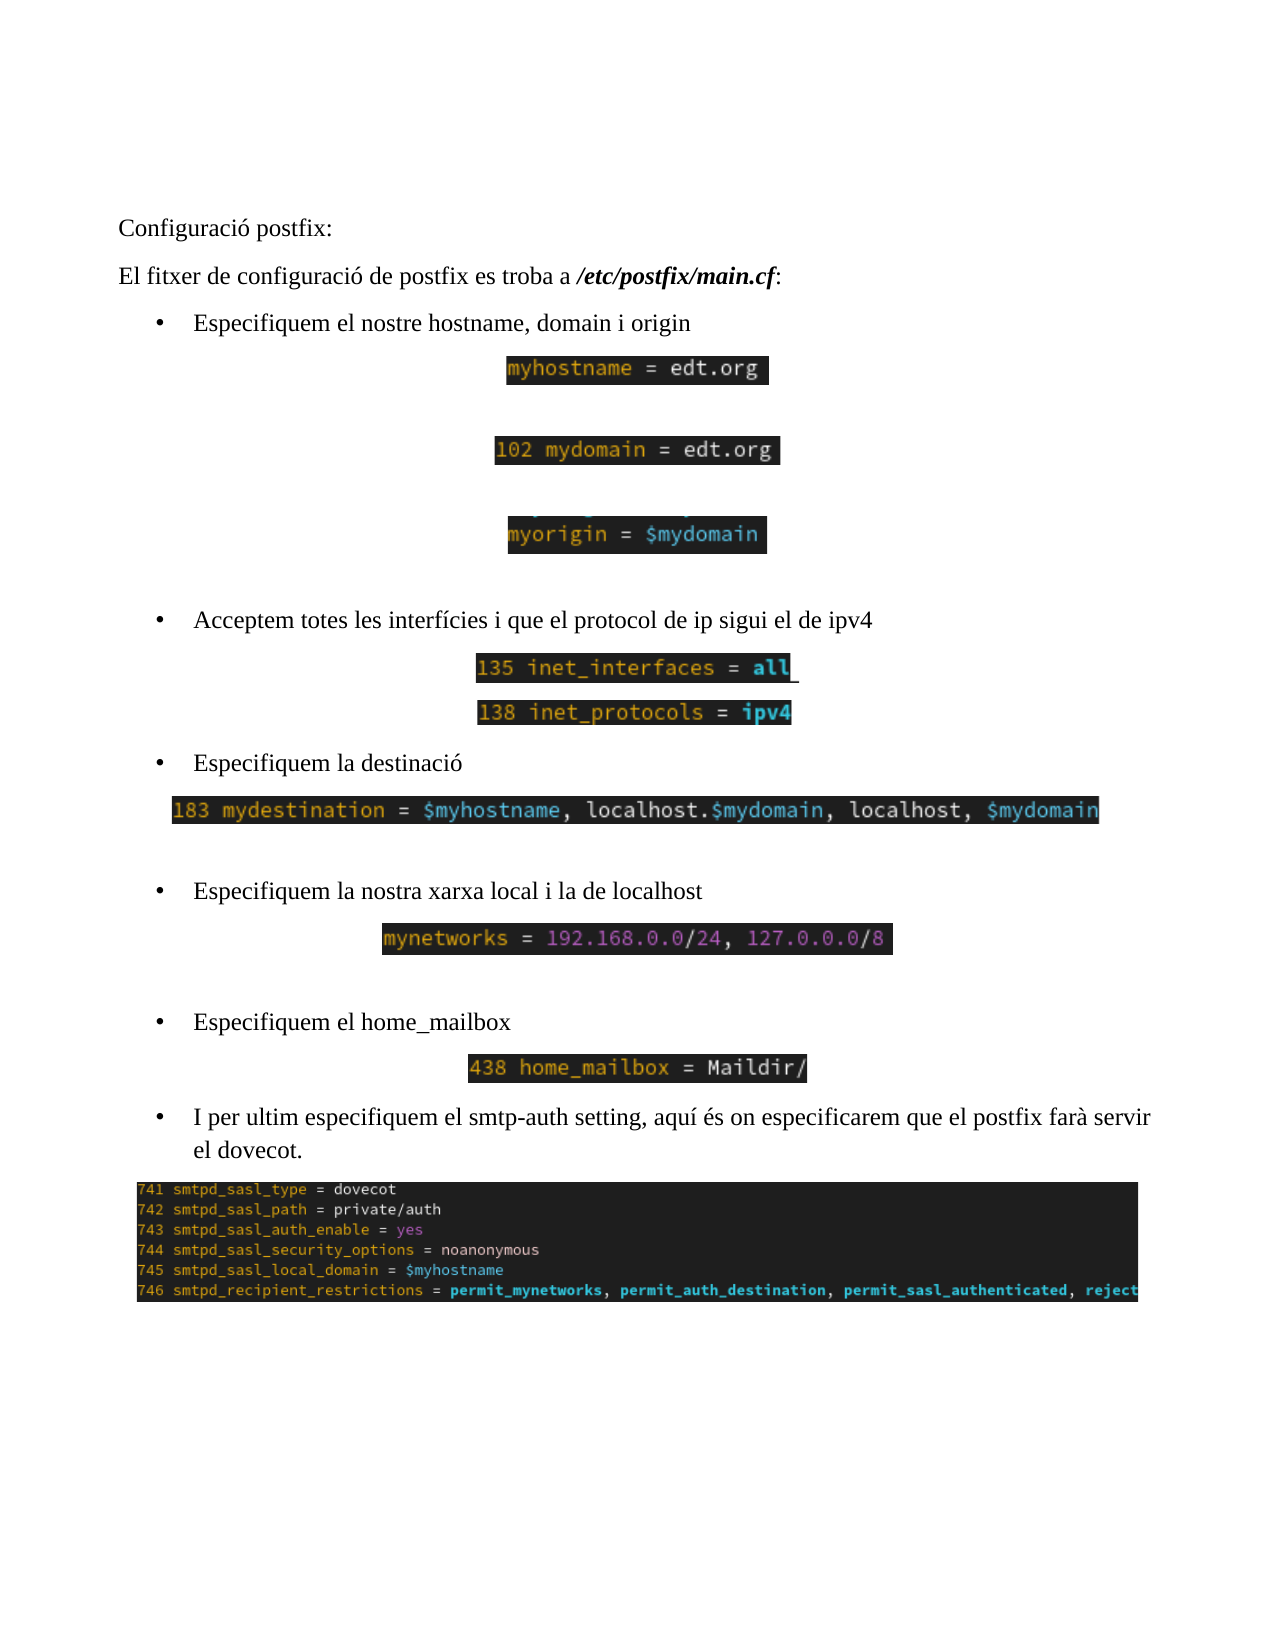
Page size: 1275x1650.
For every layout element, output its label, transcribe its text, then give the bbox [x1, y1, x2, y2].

picture [382, 923, 893, 955]
text Configuració postfix: [118, 213, 1157, 242]
list I per ultim especifiquem el smtp-auth setting, aquí és on especificarem que el postfix farà servir el dovecot. [156, 1102, 1157, 1164]
picture [171, 796, 1104, 824]
picture [468, 1054, 808, 1083]
list Especifiquem el home_mailbox [156, 1007, 1157, 1035]
text El fitxer de configuració de postfix es troba a /etc/postfix/main.cf: [118, 261, 1157, 290]
picture [494, 436, 781, 465]
picture [477, 700, 798, 725]
list Especifiquem el nostre hostname, domain i origin [156, 308, 1157, 337]
list Especifiquem la destinació [156, 748, 1157, 777]
list Acceptem totes les interfícies i que el protocol de ip sigui el de ipv4 [156, 606, 1157, 634]
picture [506, 356, 769, 385]
list Especifiquem la nostra xarxa local i la de localhost [156, 876, 1157, 905]
picture [507, 516, 768, 554]
picture [136, 1182, 1139, 1302]
picture [475, 653, 800, 683]
